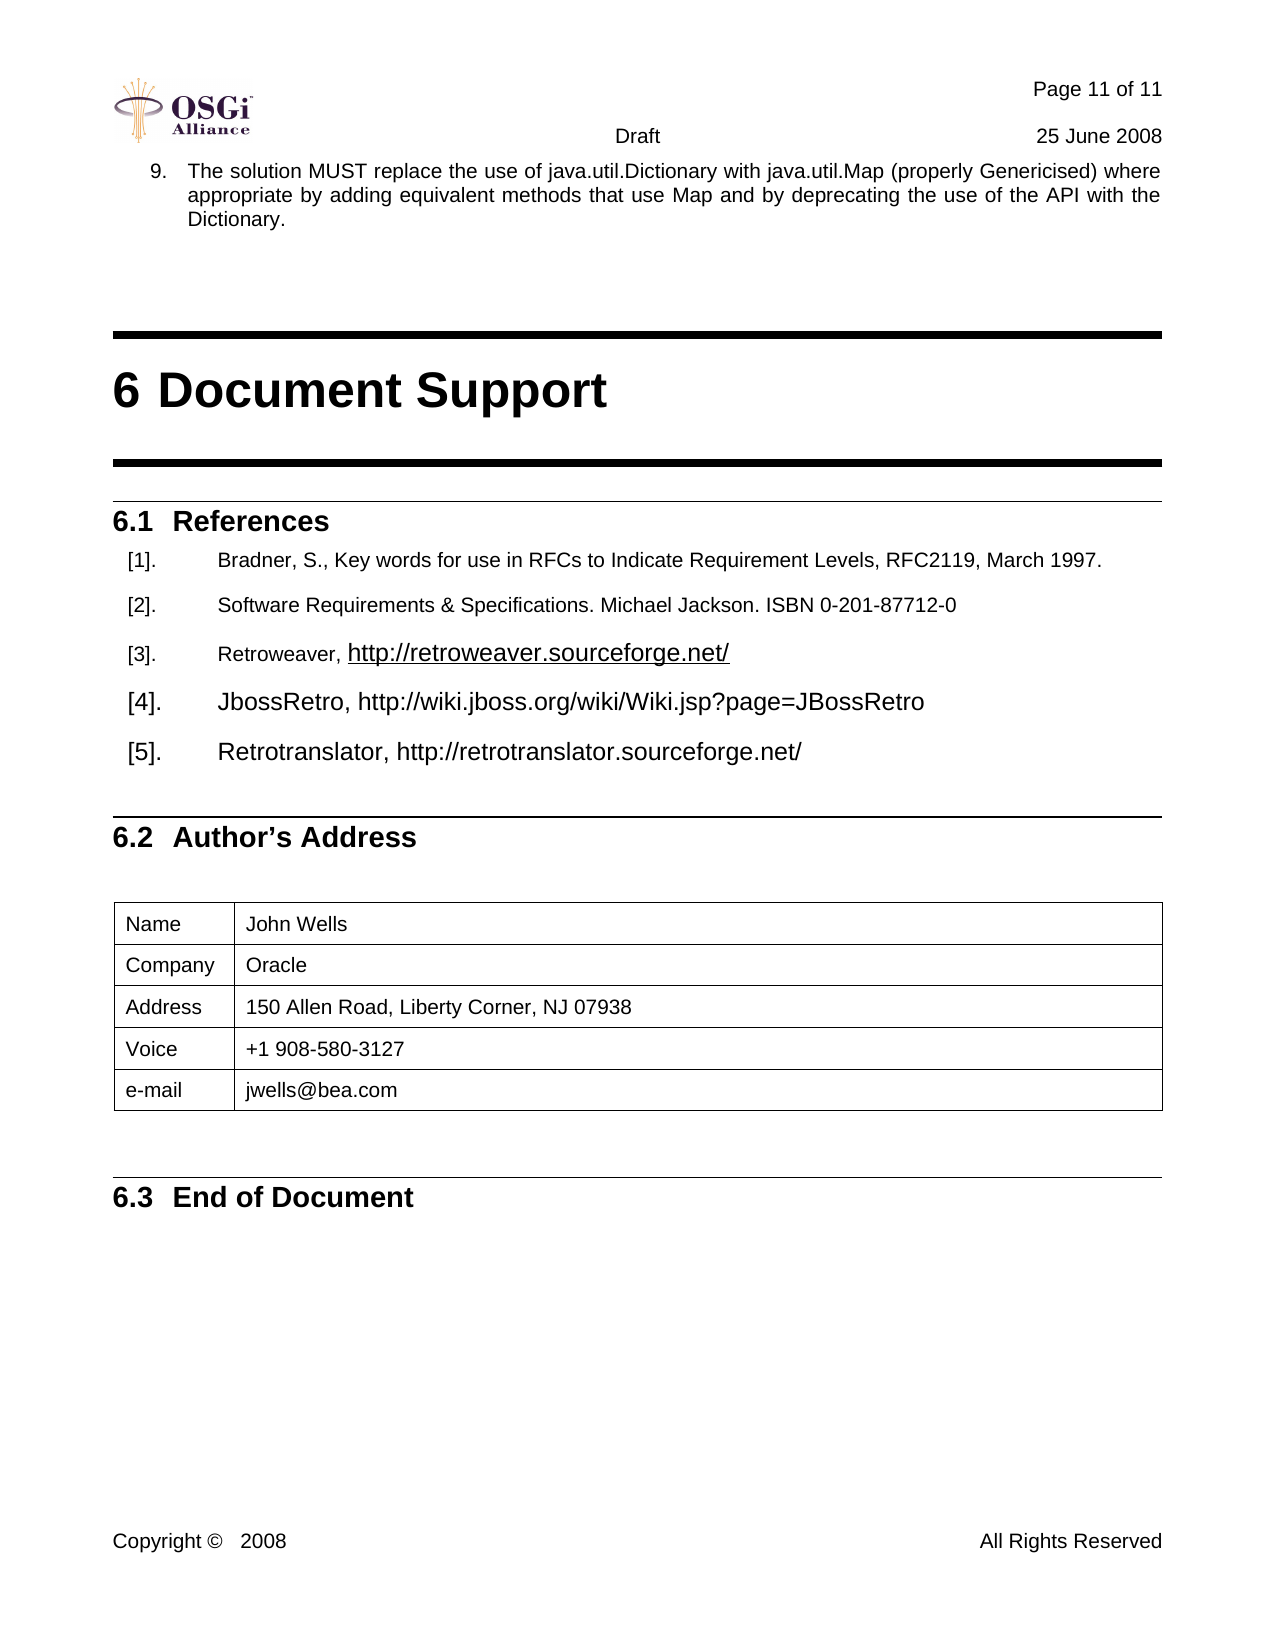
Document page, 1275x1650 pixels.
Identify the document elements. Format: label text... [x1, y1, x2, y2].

list Retrotranslator, http://retrotranslator.sourceforge.net/ [127, 737, 1162, 765]
list Bradner, S., Key words for use in RFCs to Indicate Requirement Levels, RFC2119, March 1997. [127, 548, 1162, 572]
table_cell 150 Allen Road, Liberty Corner, NJ 07938 [235, 986, 1162, 1027]
subtitle Document Support [112, 332, 1162, 467]
table_cell e-mail [115, 1070, 234, 1110]
table_header Name [115, 903, 234, 944]
table_cell +1 908-580-3127 [235, 1028, 1162, 1069]
table_cell Address [115, 986, 234, 1027]
list Retroweaver, http://retroweaver.sourceforge.net/ [127, 637, 1162, 666]
list JbossRetro, http://wiki.jboss.org/wiki/Wiki.jsp?page=JBossRetro [127, 687, 1162, 716]
table_header John Wells [235, 903, 1162, 944]
subtitle References [112, 502, 1162, 537]
table_cell Voice [115, 1028, 234, 1069]
list The solution MUST replace the use of java.util.Dictionary with java.util.Map (properly Genericised) where appropriate by adding equivalent methods that use Map and by deprecating the use of the API with the Dictionary. [150, 159, 1162, 231]
table_cell Company [115, 945, 234, 985]
table_cell jwells@bea.com [235, 1070, 1162, 1110]
subtitle End of Document [112, 1178, 1162, 1214]
picture [114, 78, 254, 143]
subtitle Author’s Address [112, 817, 1162, 853]
list Software Requirements & Specifications. Michael Jackson. ISBN 0-201-87712-0 [127, 593, 1162, 617]
table_cell Oracle [235, 945, 1162, 985]
